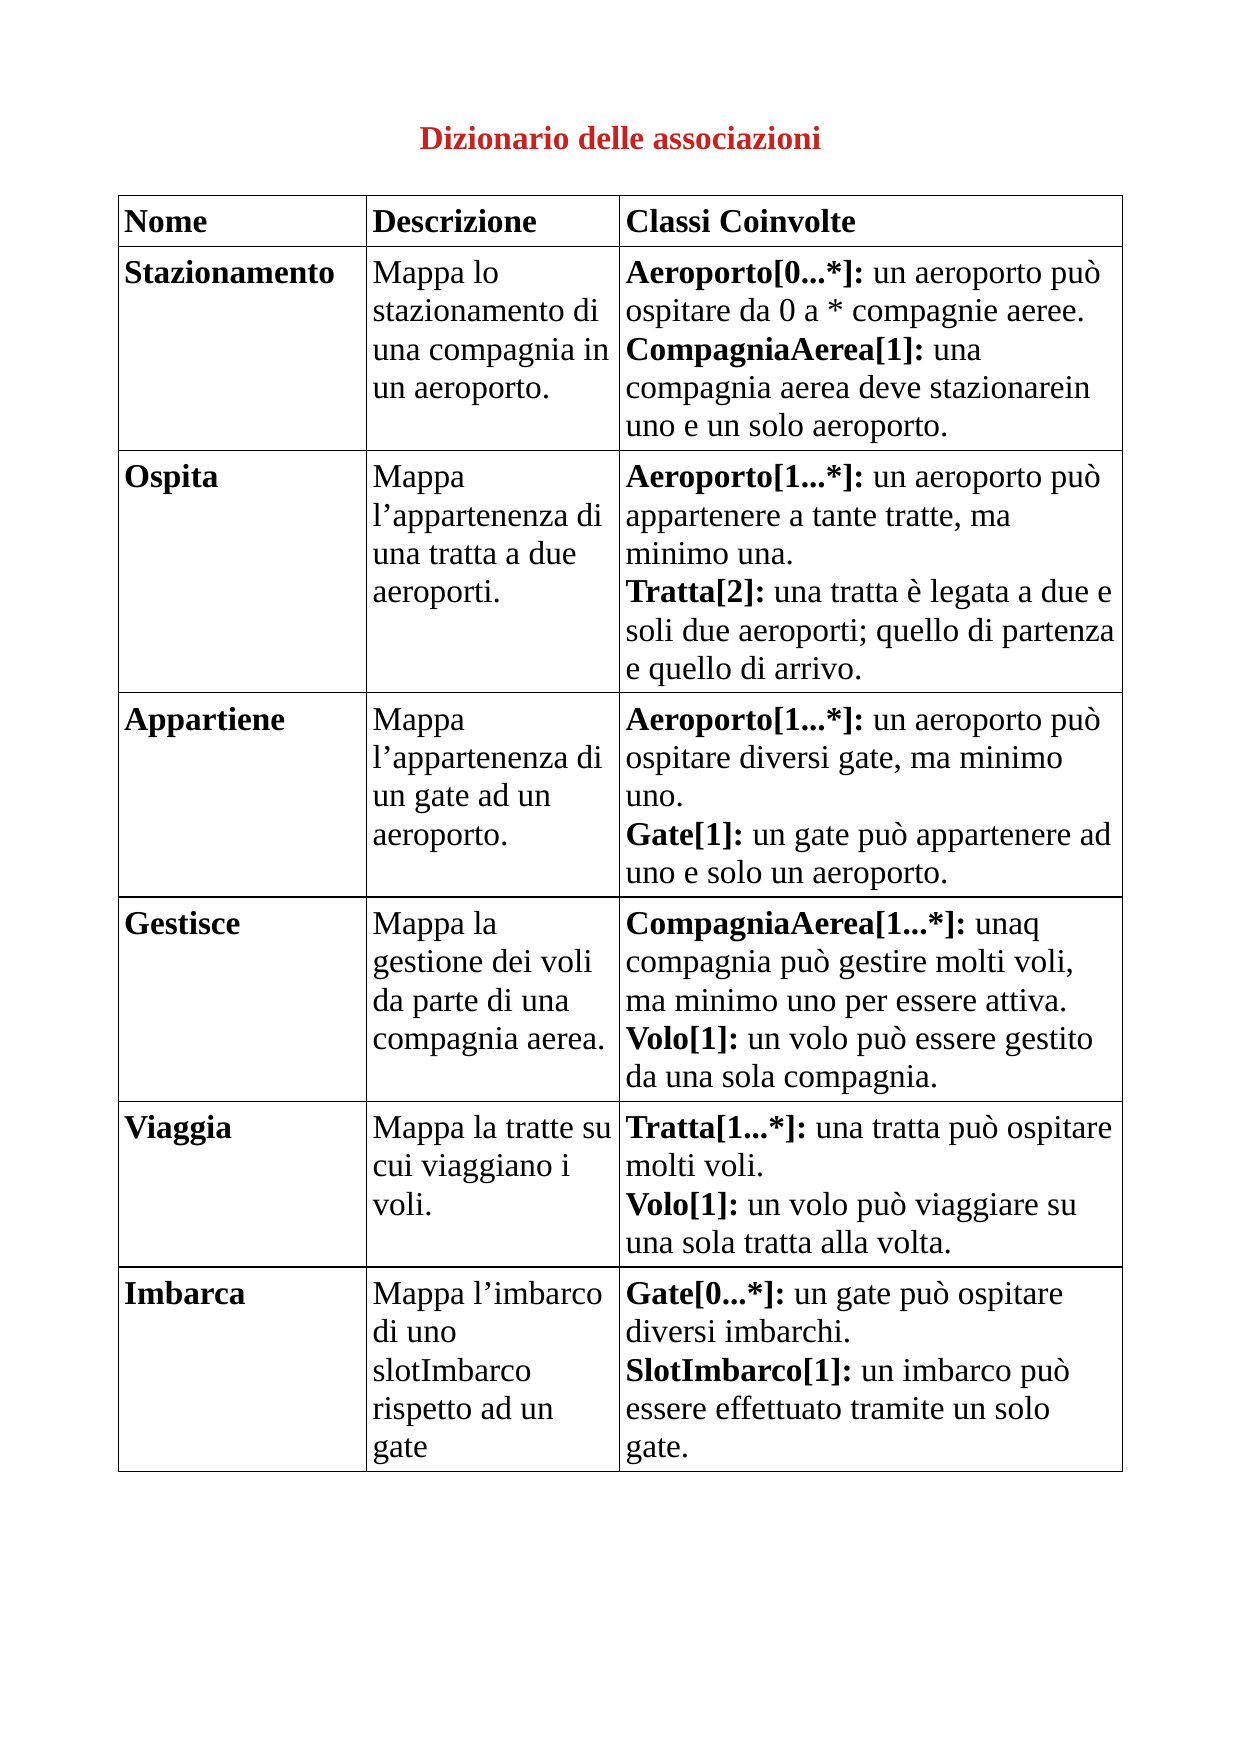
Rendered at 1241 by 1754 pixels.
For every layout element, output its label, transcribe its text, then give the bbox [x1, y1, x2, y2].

table_cell Appartiene [119, 693, 366, 896]
table_header Nome [119, 196, 366, 246]
table_cell Ospita [119, 451, 366, 692]
table_cell Mappa l’appartenenza di un gate ad un aeroporto. [367, 693, 619, 896]
table_cell Aeroporto[1...*]: un aeroporto può appartenere a tante tratte, ma minimo una. Tratta[2]: una tratta è legata a due e soli due aeroporti; quello di partenza e quello di arrivo. [620, 451, 1122, 692]
table_cell Mappa l’appartenenza di una tratta a due aeroporti. [367, 451, 619, 692]
table_cell Gestisce [119, 898, 366, 1101]
table_cell Mappa la gestione dei voli da parte di una compagnia aerea. [367, 898, 619, 1101]
table_cell Mappa lo stazionamento di una compagnia in un aeroporto. [367, 247, 619, 450]
table_cell Aeroporto[1...*]: un aeroporto può ospitare diversi gate, ma minimo uno. Gate[1]: un gate può appartenere ad uno e solo un aeroporto. [620, 693, 1122, 896]
table_cell Mappa l’imbarco di uno slotImbarco rispetto ad un gate [367, 1268, 619, 1471]
table_cell Stazionamento [119, 247, 366, 450]
table_cell Gate[0...*]: un gate può ospitare diversi imbarchi. SlotImbarco[1]: un imbarco può essere effettuato tramite un solo gate. [620, 1268, 1122, 1471]
table_cell CompagniaAerea[1...*]: unaq compagnia può gestire molti voli, ma minimo uno per essere attiva. Volo[1]: un volo può essere gestito da una sola compagnia. [620, 898, 1122, 1101]
table_cell Imbarca [119, 1268, 366, 1471]
table_cell Aeroporto[0...*]: un aeroporto può ospitare da 0 a * compagnie aeree. CompagniaAerea[1]: una compagnia aerea deve stazionarein uno e un solo aeroporto. [620, 247, 1122, 450]
text Dizionario delle associazioni [118, 118, 1122, 156]
table_cell Mappa la tratte su cui viaggiano i voli. [367, 1102, 619, 1266]
table_cell Viaggia [119, 1102, 366, 1266]
table_header Classi Coinvolte [620, 196, 1122, 246]
table_cell Tratta[1...*]: una tratta può ospitare molti voli. Volo[1]: un volo può viaggiare su una sola tratta alla volta. [620, 1102, 1122, 1266]
table_header Descrizione [367, 196, 619, 246]
